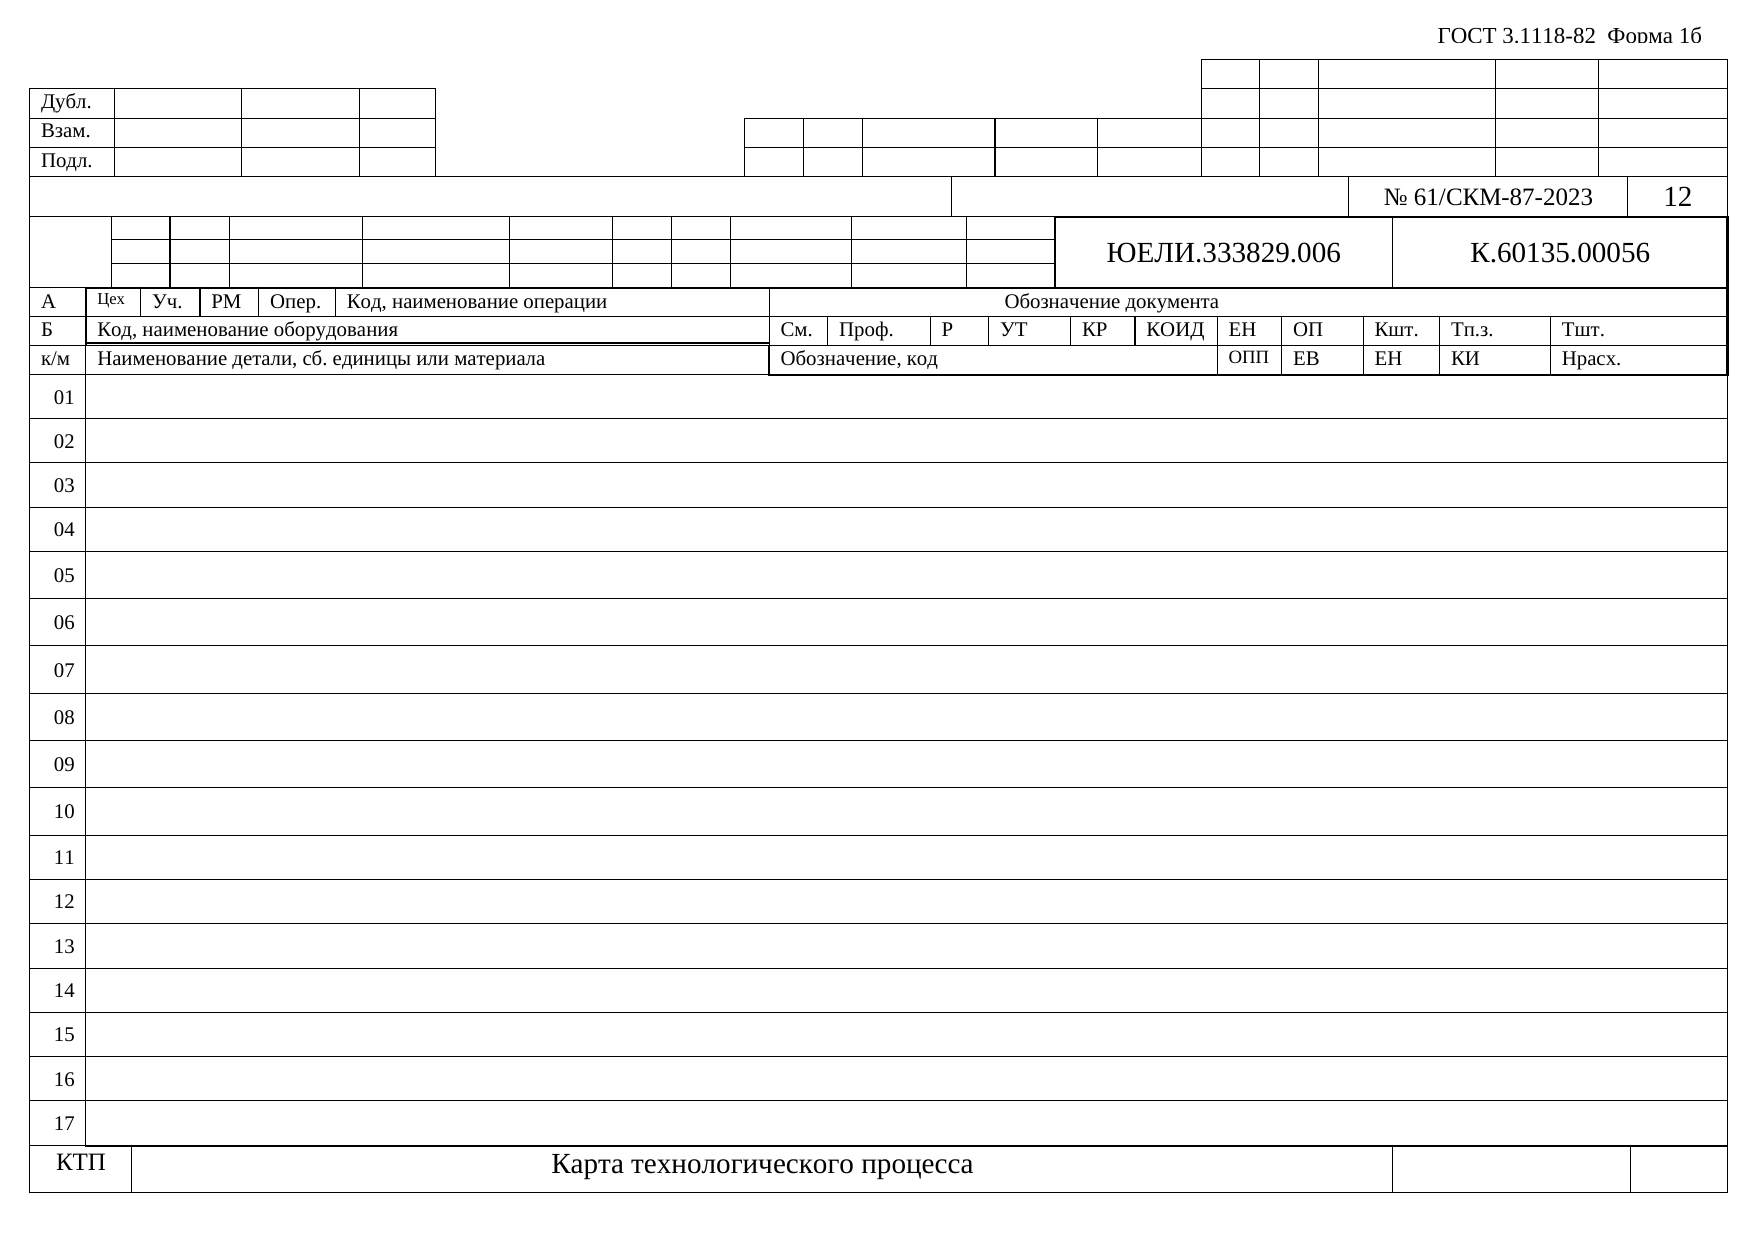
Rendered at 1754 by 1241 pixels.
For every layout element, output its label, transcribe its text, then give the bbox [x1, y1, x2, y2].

table_cell [86, 552, 1727, 598]
table_cell [1260, 148, 1318, 176]
table_cell [996, 148, 1097, 176]
table_cell 16 [30, 1057, 85, 1100]
table_cell [86, 646, 1727, 693]
table_cell 15 [30, 1013, 85, 1056]
table_cell См.. [770, 317, 827, 344]
table_cell 09 [30, 741, 85, 787]
table_cell КТП [30, 1146, 131, 1192]
table_cell [1599, 89, 1727, 117]
table_cell [112, 264, 169, 287]
table_cell [1496, 119, 1598, 147]
table_cell [86, 1101, 1727, 1144]
table_cell [731, 240, 851, 263]
table_cell [112, 240, 169, 263]
table_cell 14 [30, 969, 85, 1012]
table_cell Карта технологического процесса [132, 1147, 1392, 1192]
table_cell [86, 924, 1727, 967]
table_cell 08 [30, 694, 85, 740]
table_cell Кшт. [1364, 317, 1439, 344]
table_cell [510, 217, 612, 239]
table_cell [171, 240, 229, 263]
table_cell 02 [30, 419, 85, 462]
table_cell Р [931, 317, 988, 344]
table_cell КР [1071, 317, 1134, 344]
table_cell [731, 264, 851, 287]
table_cell [363, 264, 509, 287]
table_cell [672, 217, 730, 239]
table_cell [967, 217, 1054, 239]
table_cell [1260, 89, 1318, 117]
table_cell [613, 264, 671, 287]
table_cell 07 [30, 646, 85, 693]
table_cell [230, 264, 362, 287]
table_cell [171, 264, 229, 287]
table_cell Наименование детали, сб. единицы или материала [86, 346, 768, 374]
table_cell [86, 1013, 1727, 1056]
table_cell 12 [1628, 177, 1727, 216]
table_cell [86, 836, 1727, 879]
table_cell [86, 969, 1727, 1012]
table_cell [86, 694, 1727, 740]
table_cell [115, 89, 241, 117]
table_cell [1319, 119, 1495, 147]
table_cell [852, 240, 966, 263]
table_cell 17 [30, 1101, 85, 1144]
table_cell [613, 240, 671, 263]
table_cell А [30, 288, 85, 316]
table_cell [863, 148, 994, 176]
table_header [1599, 60, 1727, 88]
table_cell [996, 119, 1097, 147]
table_header [1202, 60, 1259, 88]
table_cell [1098, 119, 1201, 147]
table_cell Обозначение, код [770, 346, 1217, 374]
table_cell [745, 119, 803, 147]
table_cell [672, 264, 730, 287]
table_cell Код, наименование оборудования [87, 317, 769, 342]
table_cell [86, 599, 1727, 645]
table_cell [1496, 89, 1598, 117]
table_cell Нрасх. [1551, 346, 1726, 374]
table_cell [684, 88, 1201, 117]
table_cell ЕН [1364, 346, 1439, 374]
table_cell Опер. [259, 289, 335, 316]
table_cell [1202, 119, 1259, 147]
table_header [1496, 60, 1598, 88]
table_cell [1599, 119, 1727, 147]
table_cell РМ [201, 289, 258, 316]
table_cell [852, 217, 966, 239]
table_cell [510, 264, 612, 287]
table_cell Взам. [30, 119, 114, 147]
table_cell 06 [30, 599, 85, 645]
table_cell [863, 119, 994, 147]
table_cell Обозначение документа [770, 289, 1726, 316]
table_cell Тшт. [1551, 317, 1726, 344]
table_cell № 61/СКМ-87-2023 [1349, 177, 1627, 216]
table_cell ЮЕЛИ.333829.006 [1056, 218, 1392, 287]
table_cell ОП [1282, 317, 1363, 344]
table_header [1319, 60, 1495, 88]
table_cell [1098, 148, 1201, 176]
table_cell [30, 177, 951, 216]
table_cell 11 [30, 836, 85, 879]
table_cell Дубл. [30, 89, 114, 117]
table_cell 05 [30, 552, 85, 598]
table_cell [745, 148, 803, 176]
table_cell Уч. [141, 289, 199, 316]
table_cell [1631, 1147, 1727, 1192]
table_header [1260, 60, 1318, 88]
table_cell Тп.з. [1440, 317, 1550, 344]
table_cell УТ [989, 317, 1070, 344]
table_cell [804, 148, 862, 176]
table_cell [112, 217, 169, 239]
table_cell [1202, 148, 1259, 176]
table_cell [360, 89, 435, 117]
table_cell [242, 148, 359, 176]
table_cell [436, 88, 684, 117]
table_cell 12 [30, 880, 85, 923]
table_cell [86, 419, 1727, 462]
table_cell [1319, 148, 1495, 176]
table_cell [804, 119, 862, 147]
table_cell [363, 217, 509, 239]
table_cell к/м [30, 346, 85, 374]
table_cell [86, 375, 1727, 418]
table_cell [30, 217, 111, 287]
table_cell [115, 119, 241, 147]
table_cell [86, 1057, 1727, 1100]
table_cell [967, 240, 1054, 263]
table_cell [1260, 119, 1318, 147]
table_cell [672, 240, 730, 263]
table_cell [1599, 148, 1727, 176]
table_cell [360, 148, 435, 176]
table_cell [1319, 89, 1495, 117]
table_cell [86, 880, 1727, 923]
table_cell 10 [30, 788, 85, 834]
table_cell [230, 217, 362, 239]
table_cell [86, 508, 1727, 551]
table_cell [510, 240, 612, 263]
table_cell КИ [1440, 346, 1550, 374]
table_cell [852, 264, 966, 287]
table_cell [86, 463, 1727, 507]
table_cell [363, 240, 509, 263]
table_cell [242, 89, 359, 117]
table_cell [242, 119, 359, 147]
table_cell Код, наименование операции [336, 289, 769, 316]
table_cell [360, 119, 435, 147]
table_cell 13 [30, 924, 85, 967]
table_header [30, 59, 1201, 88]
table_cell Цех [87, 289, 140, 316]
table_cell [952, 177, 1348, 216]
table_cell [436, 118, 744, 176]
table_cell 03 [30, 463, 85, 507]
table_cell [230, 240, 362, 263]
table_cell К.60135.00056 [1393, 218, 1726, 287]
table_cell [171, 217, 229, 239]
table_cell [115, 148, 241, 176]
table_cell ЕВ [1282, 346, 1363, 374]
table_cell [731, 217, 851, 239]
table_cell [1496, 148, 1598, 176]
table_cell [86, 741, 1727, 787]
table_cell ЕН [1218, 317, 1281, 344]
table_cell Проф. [828, 317, 930, 344]
table_cell [86, 788, 1727, 834]
table_cell КОИД [1136, 317, 1217, 344]
table_cell [1202, 89, 1259, 117]
table_cell Подл. [30, 148, 114, 176]
table_cell [1393, 1147, 1630, 1192]
table_cell [967, 264, 1054, 287]
table_cell [613, 217, 671, 239]
table_cell ОПП [1218, 346, 1281, 374]
table_cell 04 [30, 508, 85, 551]
table_cell 01 [30, 375, 85, 418]
table_cell Б [30, 317, 85, 344]
